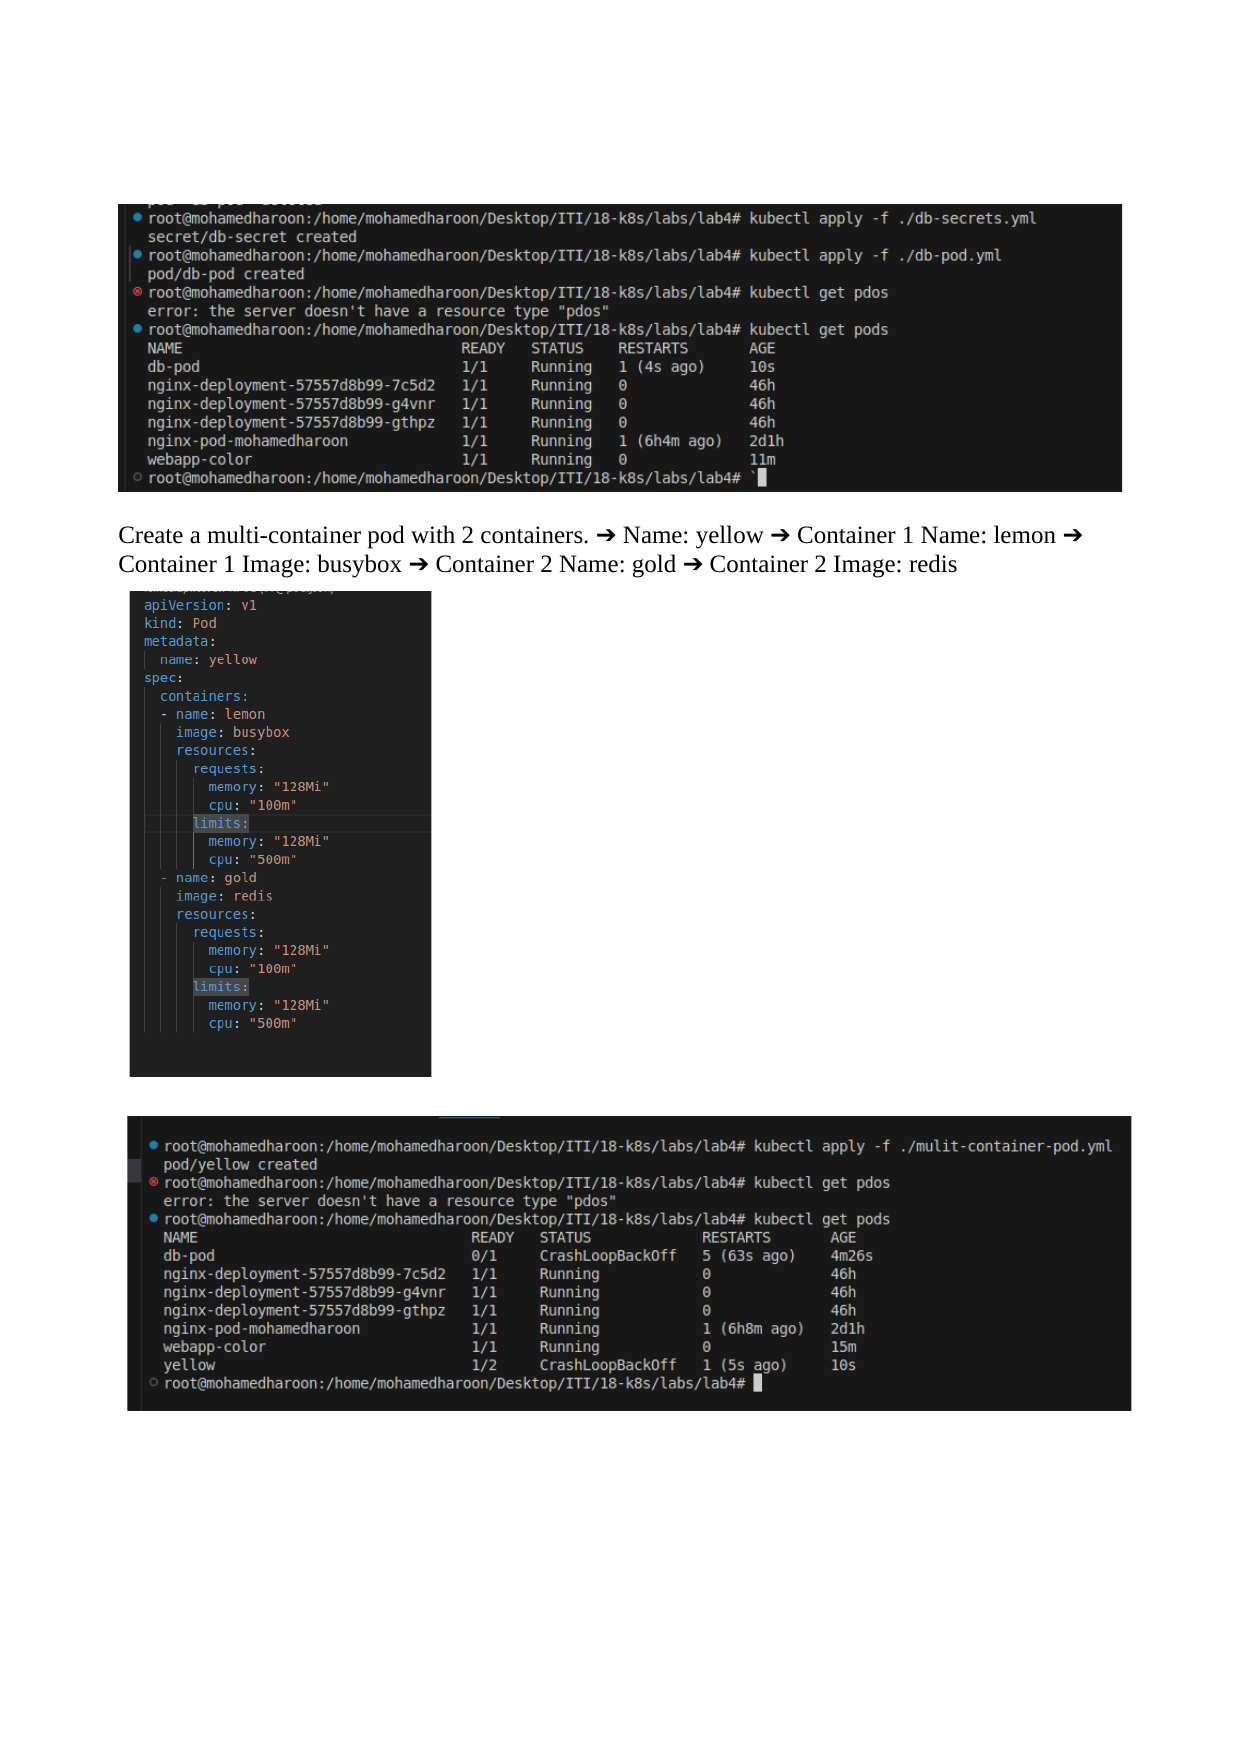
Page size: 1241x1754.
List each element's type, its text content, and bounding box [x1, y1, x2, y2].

picture [127, 1116, 1132, 1411]
text Create a multi-container pod with 2 containers. ➔ Name: yellow ➔ Container 1 Name: lemon ➔ Container 1 Image: busybox ➔ Container 2 Name: gold ➔ Container 2 Image: redis [118, 521, 1122, 578]
picture [118, 204, 1123, 492]
picture [129, 591, 432, 1077]
